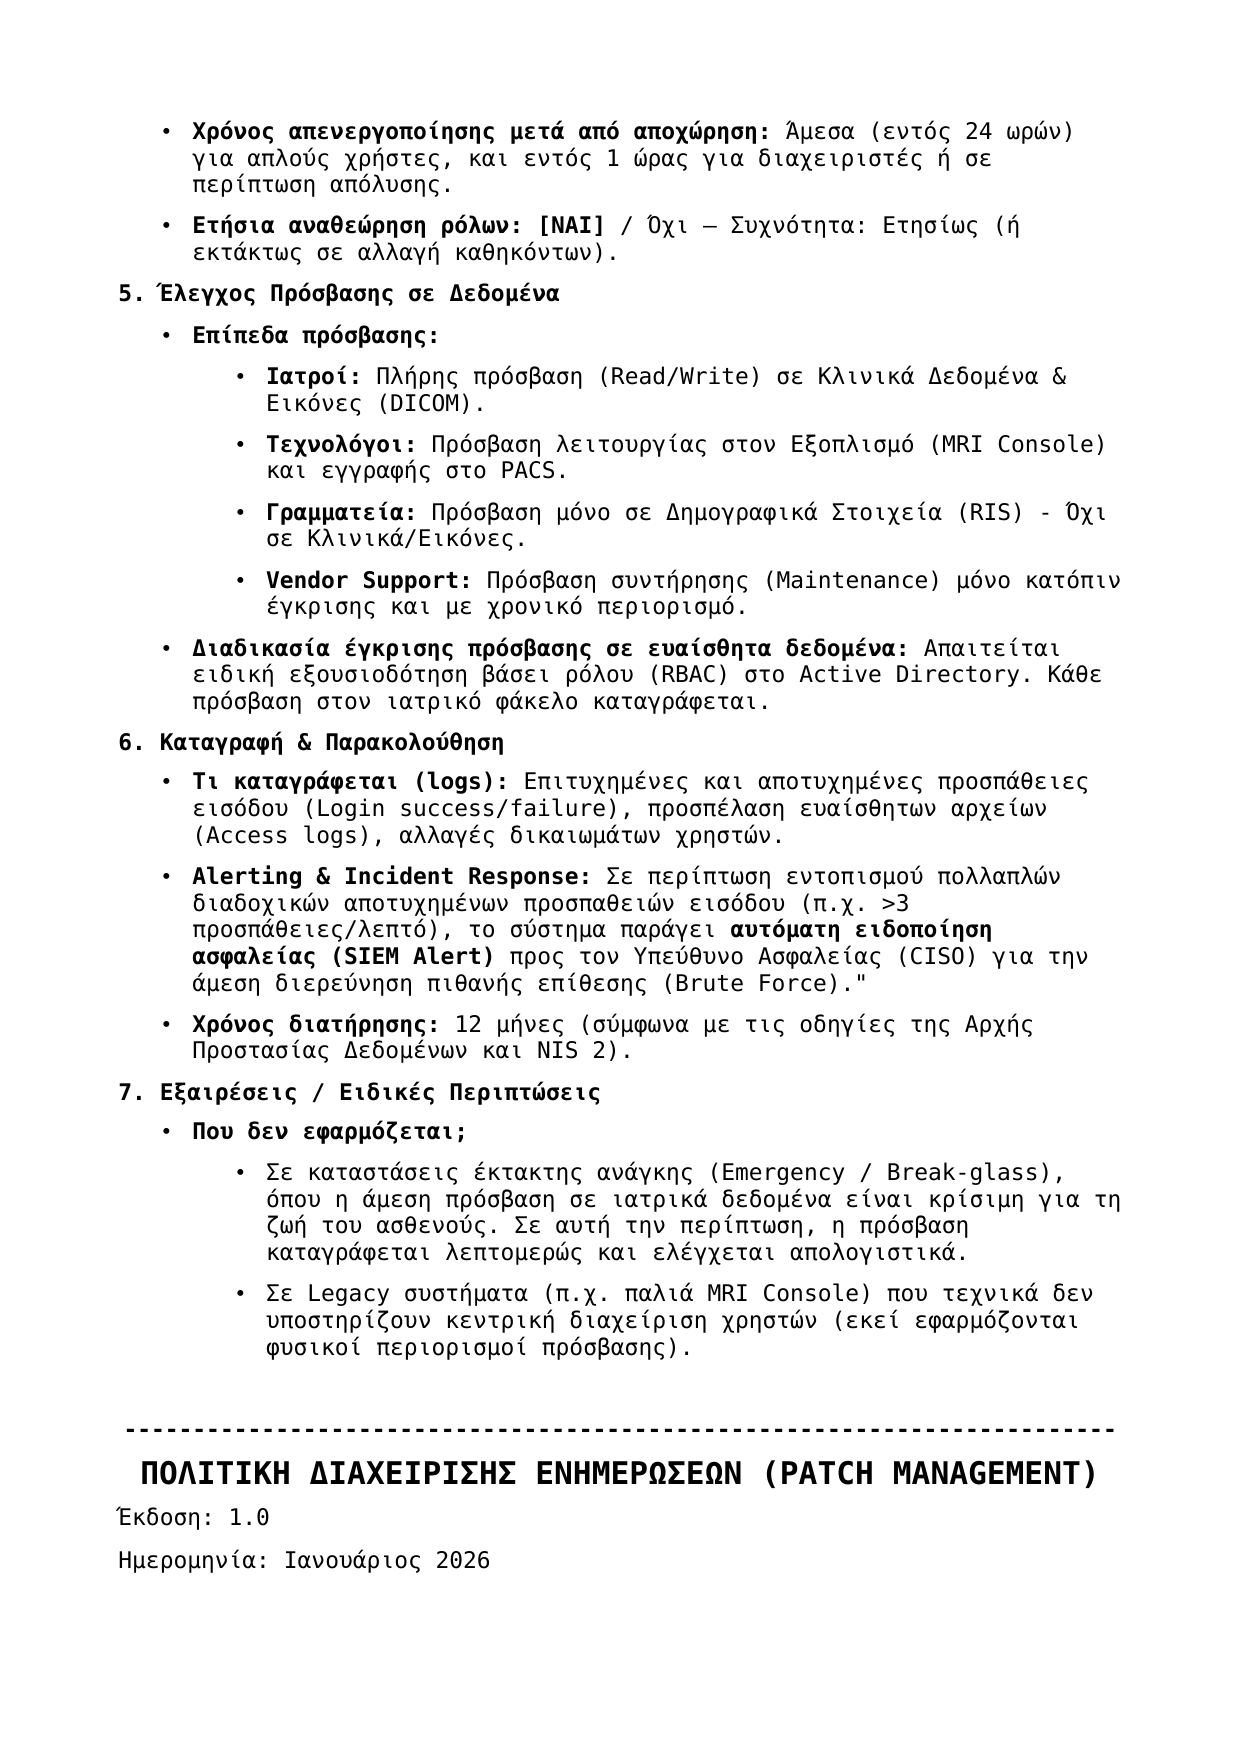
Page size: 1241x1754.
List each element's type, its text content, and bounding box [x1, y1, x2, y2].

list Γραμματεία: Πρόσβαση μόνο σε Δημογραφικά Στοιχεία (RIS) - Όχι σε Κλινικά/Εικόνες. [236, 499, 1122, 552]
list Σε Legacy συστήματα (π.χ. παλιά MRI Console) που τεχνικά δεν υποστηρίζουν κεντρική διαχείριση χρηστών (εκεί εφαρμόζονται φυσικοί περιορισμοί πρόσβασης). [236, 1281, 1122, 1361]
text ------------------------------------------------------------------------ [118, 1416, 1122, 1443]
subtitle 6. Καταγραφή & Παρακολούθηση [118, 729, 1122, 756]
list Ετήσια αναθεώρηση ρόλων: [ΝΑΙ] / Όχι – Συχνότητα: Ετησίως (ή εκτάκτως σε αλλαγή καθηκόντων). [162, 213, 1122, 266]
list Επίπεδα πρόσβασης: [162, 322, 1122, 348]
list Χρόνος απενεργοποίησης μετά από αποχώρηση: Άμεσα (εντός 24 ωρών) για απλούς χρήστες, και εντός 1 ώρας για διαχειριστές ή σε περίπτωση απόλυσης. [162, 118, 1122, 198]
text Έκδοση: 1.0 [118, 1504, 1122, 1531]
text ΠΟΛΙΤΙΚΗ ΔΙΑΧΕΙΡΙΣΗΣ ΕΝΗΜΕΡΩΣΕΩΝ (PATCH MANAGEMENT) [118, 1456, 1122, 1492]
list Που δεν εφαρμόζεται; [162, 1118, 1122, 1145]
text 5. Έλεγχος Πρόσβασης σε Δεδομένα [118, 281, 1122, 307]
list Ιατροί: Πλήρης πρόσβαση (Read/Write) σε Κλινικά Δεδομένα & Εικόνες (DICOM). [236, 363, 1122, 416]
list Τεχνολόγοι: Πρόσβαση λειτουργίας στον Εξοπλισμό (MRI Console) και εγγραφής στο PACS. [236, 431, 1122, 484]
subtitle 7. Εξαιρέσεις / Ειδικές Περιπτώσεις [118, 1079, 1122, 1106]
list Διαδικασία έγκρισης πρόσβασης σε ευαίσθητα δεδομένα: Απαιτείται ειδική εξουσιοδότηση βάσει ρόλου (RBAC) στο Active Directory. Κάθε πρόσβαση στον ιατρικό φάκελο καταγράφεται. [162, 635, 1122, 715]
list Alerting & Incident Response: Σε περίπτωση εντοπισμού πολλαπλών διαδοχικών αποτυχημένων προσπαθειών εισόδου (π.χ. >3 προσπάθειες/λεπτό), το σύστημα παράγει αυτόματη ειδοποίηση ασφαλείας (SIEM Alert) προς τον Υπεύθυνο Ασφαλείας (CISO) για την άμεση διερεύνηση πιθανής επίθεσης (Brute Force)." [162, 863, 1122, 996]
list Vendor Support: Πρόσβαση συντήρησης (Maintenance) μόνο κατόπιν έγκρισης και με χρονικό περιορισμό. [236, 567, 1122, 620]
text Ημερομηνία: Ιανουάριος 2026 [118, 1547, 1122, 1574]
list Τι καταγράφεται (logs): Επιτυχημένες και αποτυχημένες προσπάθειες εισόδου (Login success/failure), προσπέλαση ευαίσθητων αρχείων (Access logs), αλλαγές δικαιωμάτων χρηστών. [162, 768, 1122, 848]
list Χρόνος διατήρησης: 12 μήνες (σύμφωνα με τις οδηγίες της Αρχής Προστασίας Δεδομένων και NIS 2). [162, 1011, 1122, 1064]
list Σε καταστάσεις έκτακτης ανάγκης (Emergency / Break-glass), όπου η άμεση πρόσβαση σε ιατρικά δεδομένα είναι κρίσιμη για τη ζωή του ασθενούς. Σε αυτή την περίπτωση, η πρόσβαση καταγράφεται λεπτομερώς και ελέγχεται απολογιστικά. [236, 1159, 1122, 1266]
